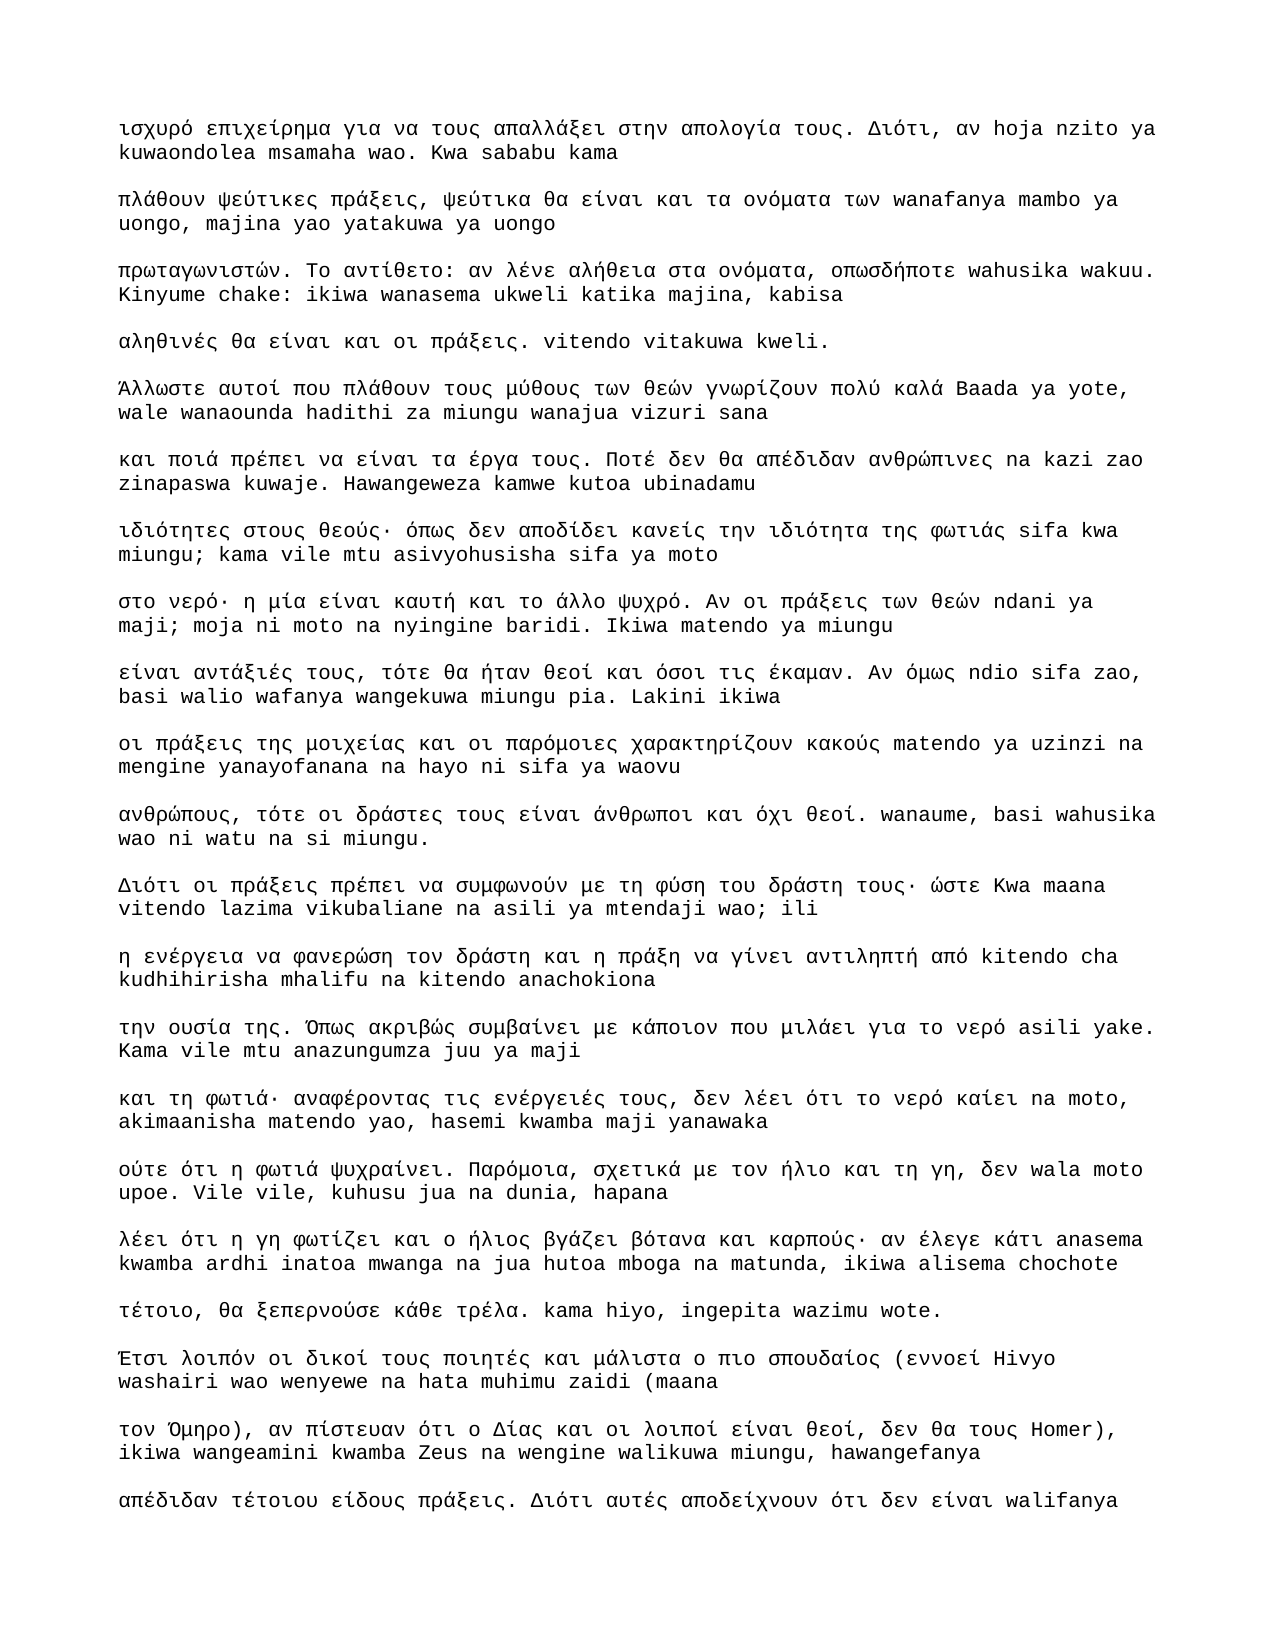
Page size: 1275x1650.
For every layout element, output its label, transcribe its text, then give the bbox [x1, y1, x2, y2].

text Έτσι λοιπόν οι δικοί τους ποιητές και μάλιστα ο πιο σπουδαίος (εννοεί Hivyo washairi wao wenyewe na hata muhimu zaidi (maana [118, 1348, 1157, 1395]
text ανθρώπους, τότε οι δράστες τους είναι άνθρωποι και όχι θεοί. wanaume, basi wahusika wao ni watu na si miungu. [118, 804, 1157, 851]
text Διότι οι πράξεις πρέπει να συμφωνούν με τη φύση του δράστη τους· ώστε Kwa maana vitendo lazima vikubaliane na asili ya mtendaji wao; ili [118, 875, 1157, 922]
text Άλλωστε αυτοί που πλάθουν τους μύθους των θεών γνωρίζουν πολύ καλά Baada ya yote, wale wanaounda hadithi za miungu wanajua vizuri sana [118, 378, 1157, 426]
text τέτοιο, θα ξεπερνούσε κάθε τρέλα. kama hiyo, ingepita wazimu wote. [118, 1300, 1157, 1324]
text τον Όμηρο), αν πίστευαν ότι ο Δίας και οι λοιποί είναι θεοί, δεν θα τους Homer), ikiwa wangeamini kwamba Zeus na wengine walikuwa miungu, hawangefanya [118, 1419, 1157, 1466]
text ιδιότητες στους θεούς· όπως δεν αποδίδει κανείς την ιδιότητα της φωτιάς sifa kwa miungu; kama vile mtu asivyohusisha sifa ya moto [118, 520, 1157, 567]
text αληθινές θα είναι και οι πράξεις. vitendo vitakuwa kweli. [118, 331, 1157, 354]
text είναι αντάξιές τους, τότε θα ήταν θεοί και όσοι τις έκαμαν. Αν όμως ndio sifa zao, basi walio wafanya wangekuwa miungu pia. Lakini ikiwa [118, 662, 1157, 709]
text στο νερό· η μία είναι καυτή και το άλλο ψυχρό. Αν οι πράξεις των θεών ndani ya maji; moja ni moto na nyingine baridi. Ikiwa matendo ya miungu [118, 591, 1157, 638]
text την ουσία της. Όπως ακριβώς συμβαίνει με κάποιον που μιλάει για το νερό asili yake. Kama vile mtu anazungumza juu ya maji [118, 1017, 1157, 1064]
text ούτε ότι η φωτιά ψυχραίνει. Παρόμοια, σχετικά με τον ήλιο και τη γη, δεν wala moto upoe. Vile vile, kuhusu jua na dunia, hapana [118, 1158, 1157, 1206]
text ισχυρό επιχείρημα για να τους απαλλάξει στην απολογία τους. Διότι, αν hoja nzito ya kuwaondolea msamaha wao. Kwa sababu kama [118, 118, 1157, 165]
text πλάθουν ψεύτικες πράξεις, ψεύτικα θα είναι και τα ονόματα των wanafanya mambo ya uongo, majina yao yatakuwa ya uongo [118, 189, 1157, 236]
text απέδιδαν τέτοιου είδους πράξεις. Διότι αυτές αποδείχνουν ότι δεν είναι walifanya [118, 1489, 1157, 1513]
text πρωταγωνιστών. Το αντίθετο: αν λένε αλήθεια στα ονόματα, οπωσδήποτε wahusika wakuu. Kinyume chake: ikiwa wanasema ukweli katika majina, kabisa [118, 260, 1157, 307]
text οι πράξεις της μοιχείας και οι παρόμοιες χαρακτηρίζουν κακούς matendo ya uzinzi na mengine yanayofanana na hayo ni sifa ya waovu [118, 733, 1157, 780]
text και τη φωτιά· αναφέροντας τις ενέργειές τους, δεν λέει ότι το νερό καίει na moto, akimaanisha matendo yao, hasemi kwamba maji yanawaka [118, 1088, 1157, 1135]
text η ενέργεια να φανερώση τον δράστη και η πράξη να γίνει αντιληπτή από kitendo cha kudhihirisha mhalifu na kitendo anachokiona [118, 946, 1157, 993]
text λέει ότι η γη φωτίζει και ο ήλιος βγάζει βότανα και καρπούς· αν έλεγε κάτι anasema kwamba ardhi inatoa mwanga na jua hutoa mboga na matunda, ikiwa alisema chochote [118, 1229, 1157, 1277]
text και ποιά πρέπει να είναι τα έργα τους. Ποτέ δεν θα απέδιδαν ανθρώπινες na kazi zao zinapaswa kuwaje. Hawangeweza kamwe kutoa ubinadamu [118, 449, 1157, 496]
